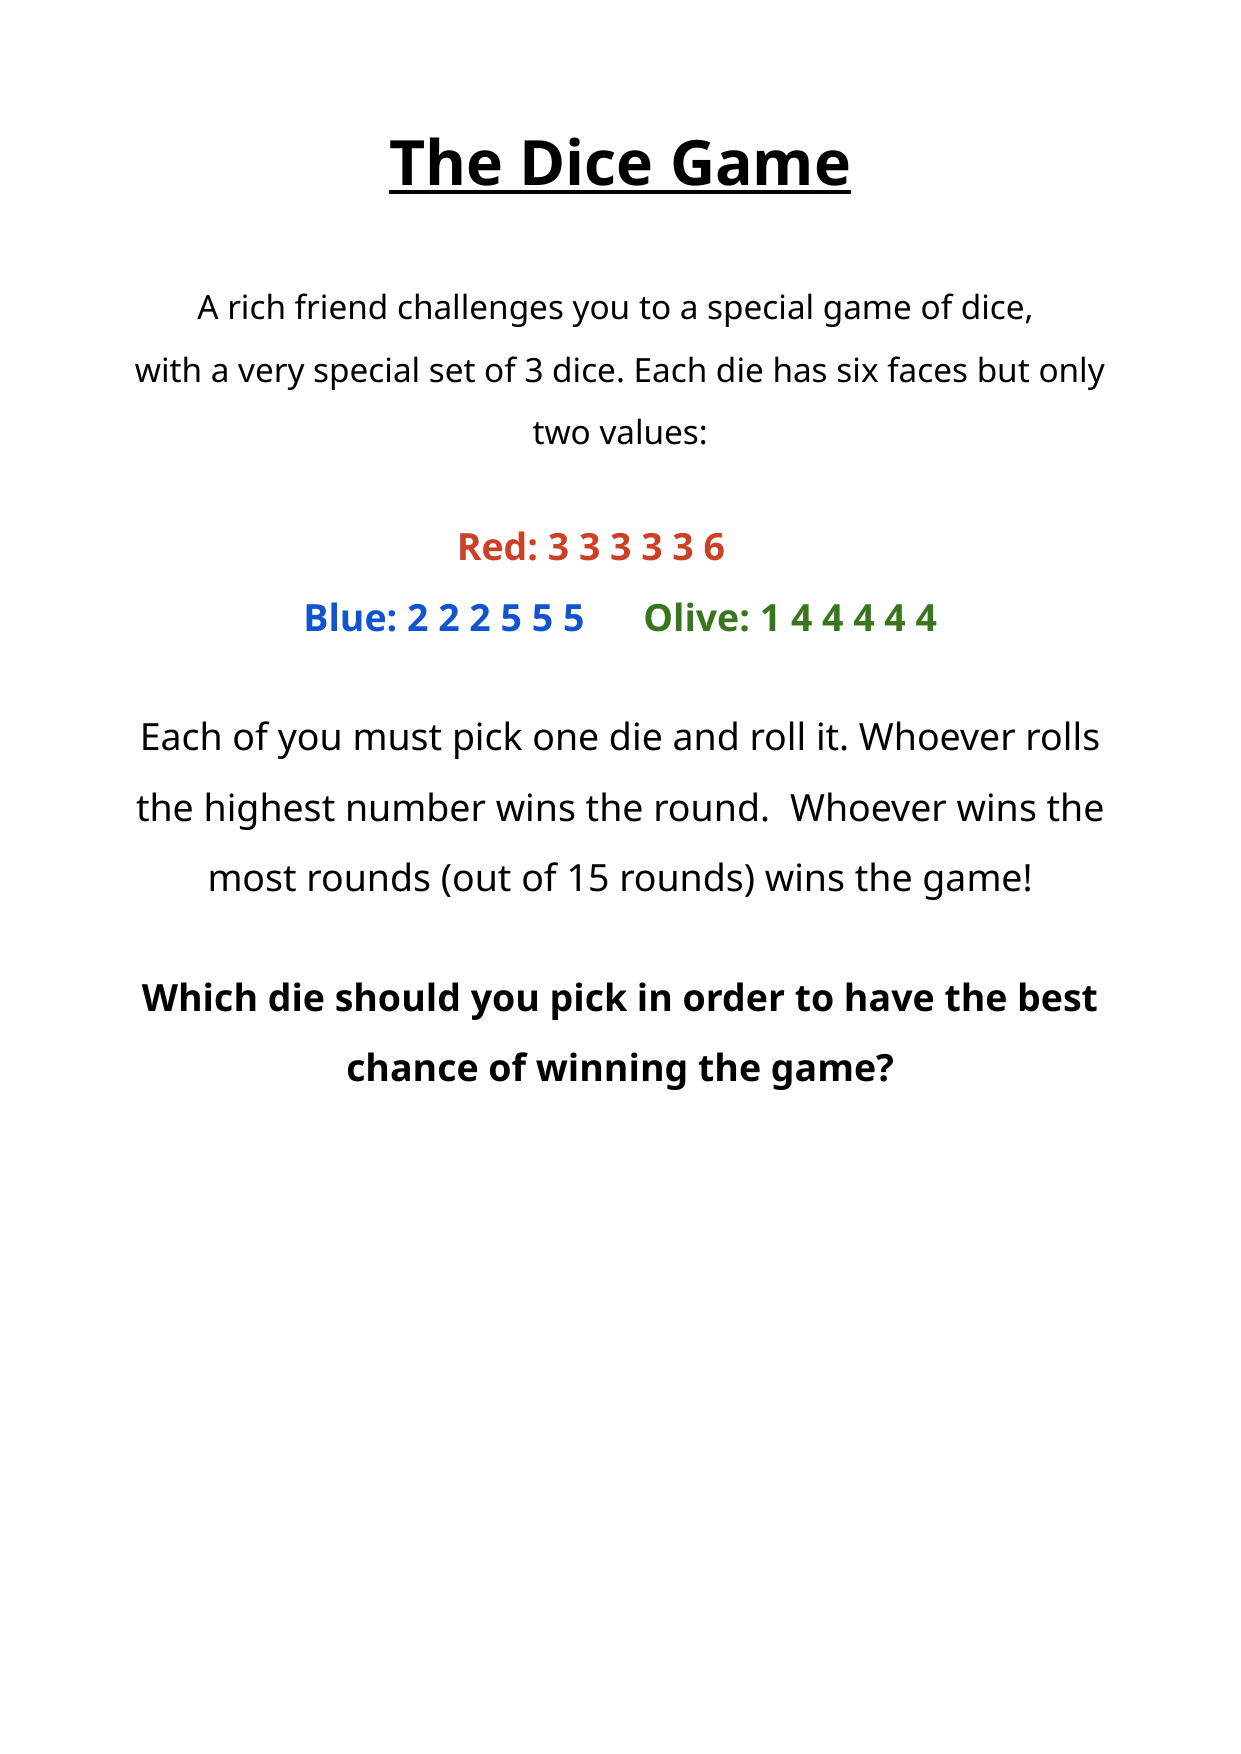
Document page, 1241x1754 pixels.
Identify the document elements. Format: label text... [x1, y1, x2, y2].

text Red: 3 3 3 3 3 6 [118, 521, 1122, 572]
text A rich friend challenges you to a special game of dice, [118, 284, 1122, 329]
text Blue: 2 2 2 5 5 5 Olive: 1 4 4 4 4 4 [118, 591, 1122, 642]
text The Dice Game [118, 118, 1122, 203]
text Each of you must pick one die and roll it. Whoever rolls the highest number wins the round. Whoever wins the most rounds (out of 15 rounds) wins the game! [118, 711, 1122, 902]
text with a very special set of 3 dice. Each die has six faces but only two values: [118, 346, 1122, 454]
text Which die should you pick in order to have the best chance of winning the game? [118, 971, 1122, 1092]
